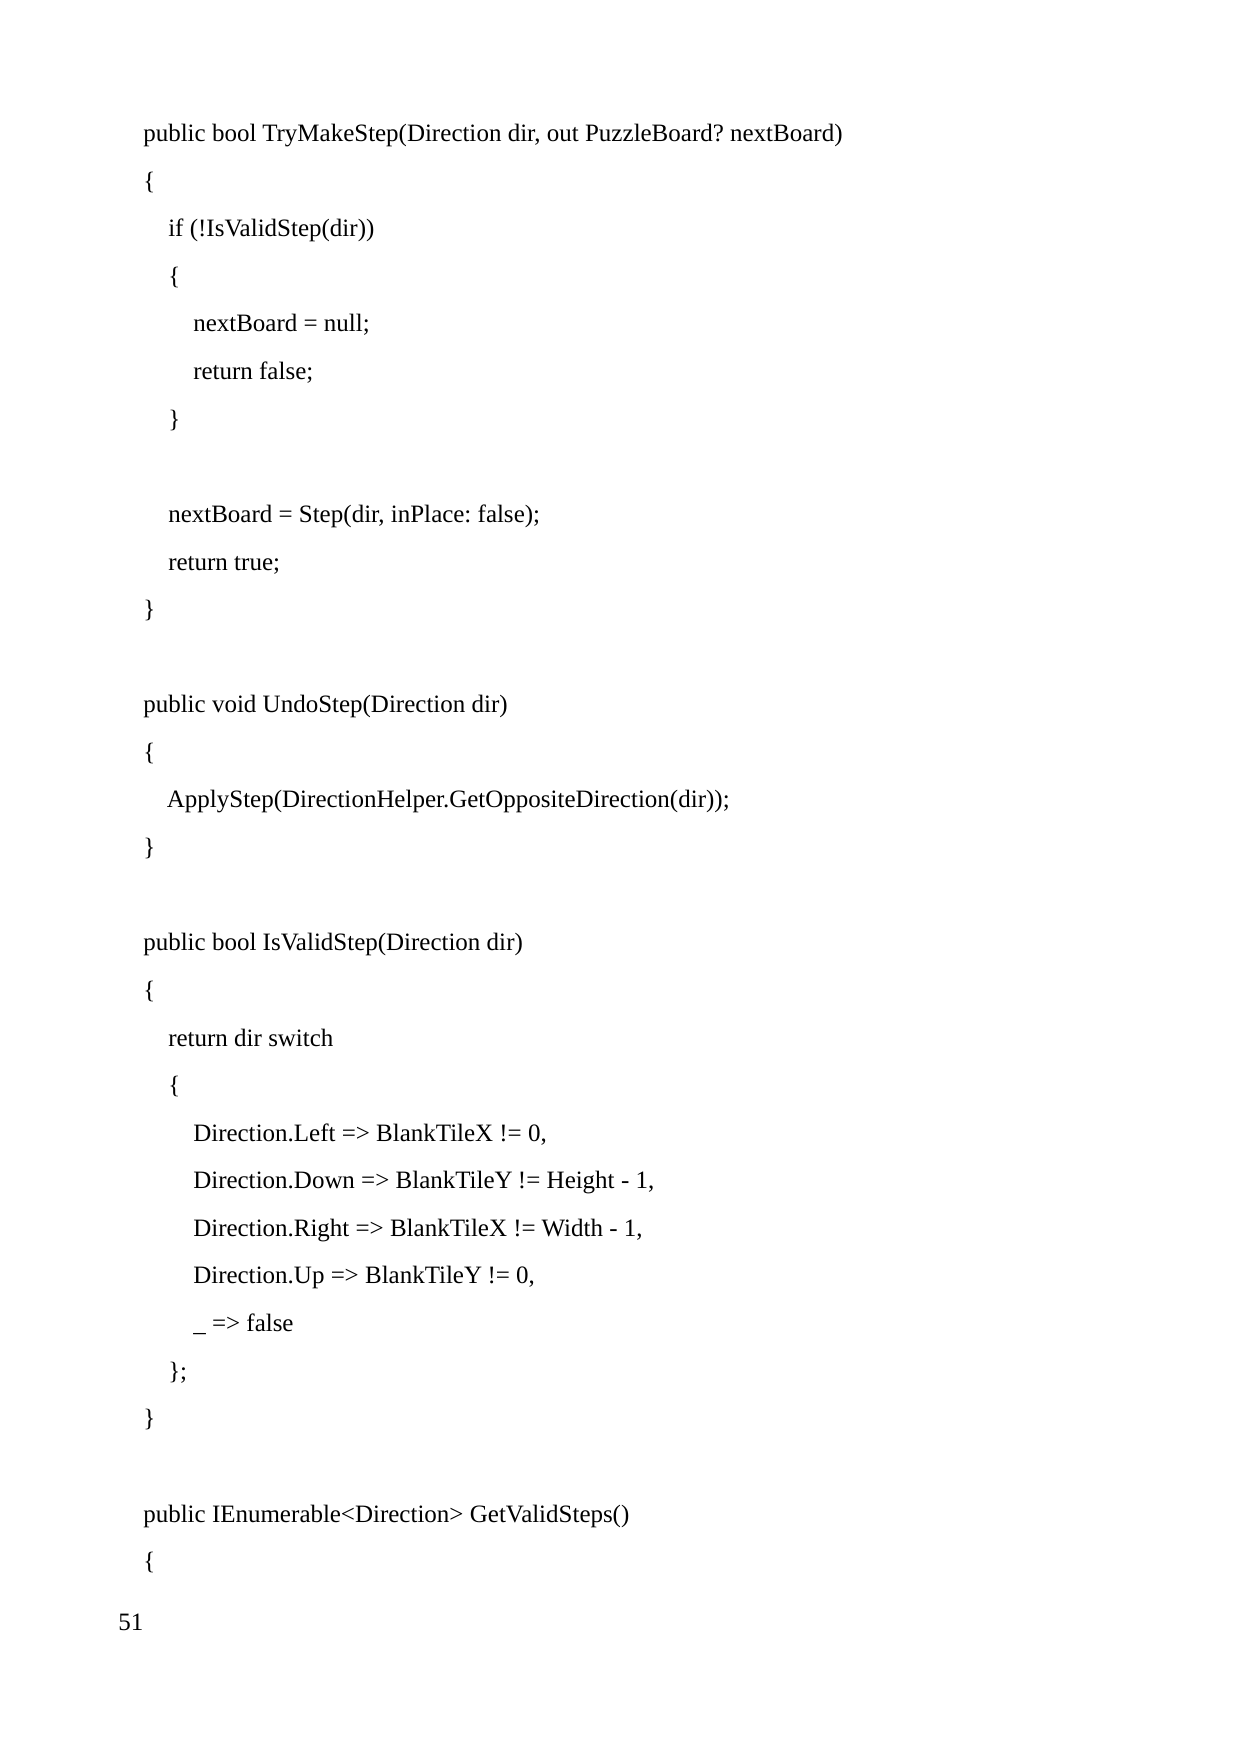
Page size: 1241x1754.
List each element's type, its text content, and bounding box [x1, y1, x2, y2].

text return false; [118, 356, 1122, 385]
text public IEnumerable<Direction> GetValidSteps() [118, 1499, 1122, 1527]
text public bool IsValidStep(Direction dir) [118, 927, 1122, 956]
text { [118, 737, 1122, 766]
text { [118, 1070, 1122, 1099]
text return true; [118, 547, 1122, 575]
text public bool TryMakeStep(Direction dir, out PuzzleBoard? nextBoard) [118, 118, 1122, 147]
text Direction.Up => BlankTileY != 0, [118, 1261, 1122, 1289]
text ApplyStep(DirectionHelper.GetOppositeDirection(dir)); [118, 784, 1122, 813]
text _ => false [118, 1308, 1122, 1337]
text { [118, 261, 1122, 290]
text if (!IsValidStep(dir)) [118, 213, 1122, 242]
text Direction.Right => BlankTileX != Width - 1, [118, 1213, 1122, 1242]
text nextBoard = Step(dir, inPlace: false); [118, 499, 1122, 528]
text Direction.Down => BlankTileY != Height - 1, [118, 1165, 1122, 1194]
text public void UndoStep(Direction dir) [118, 689, 1122, 718]
text }; [118, 1356, 1122, 1384]
text return dir switch [118, 1023, 1122, 1051]
text } [118, 594, 1122, 623]
text Direction.Left => BlankTileX != 0, [118, 1118, 1122, 1147]
text nextBoard = null; [118, 308, 1122, 337]
text { [118, 1546, 1122, 1575]
text } [118, 1403, 1122, 1432]
text { [118, 166, 1122, 194]
text } [118, 404, 1122, 432]
text { [118, 975, 1122, 1004]
text } [118, 832, 1122, 861]
